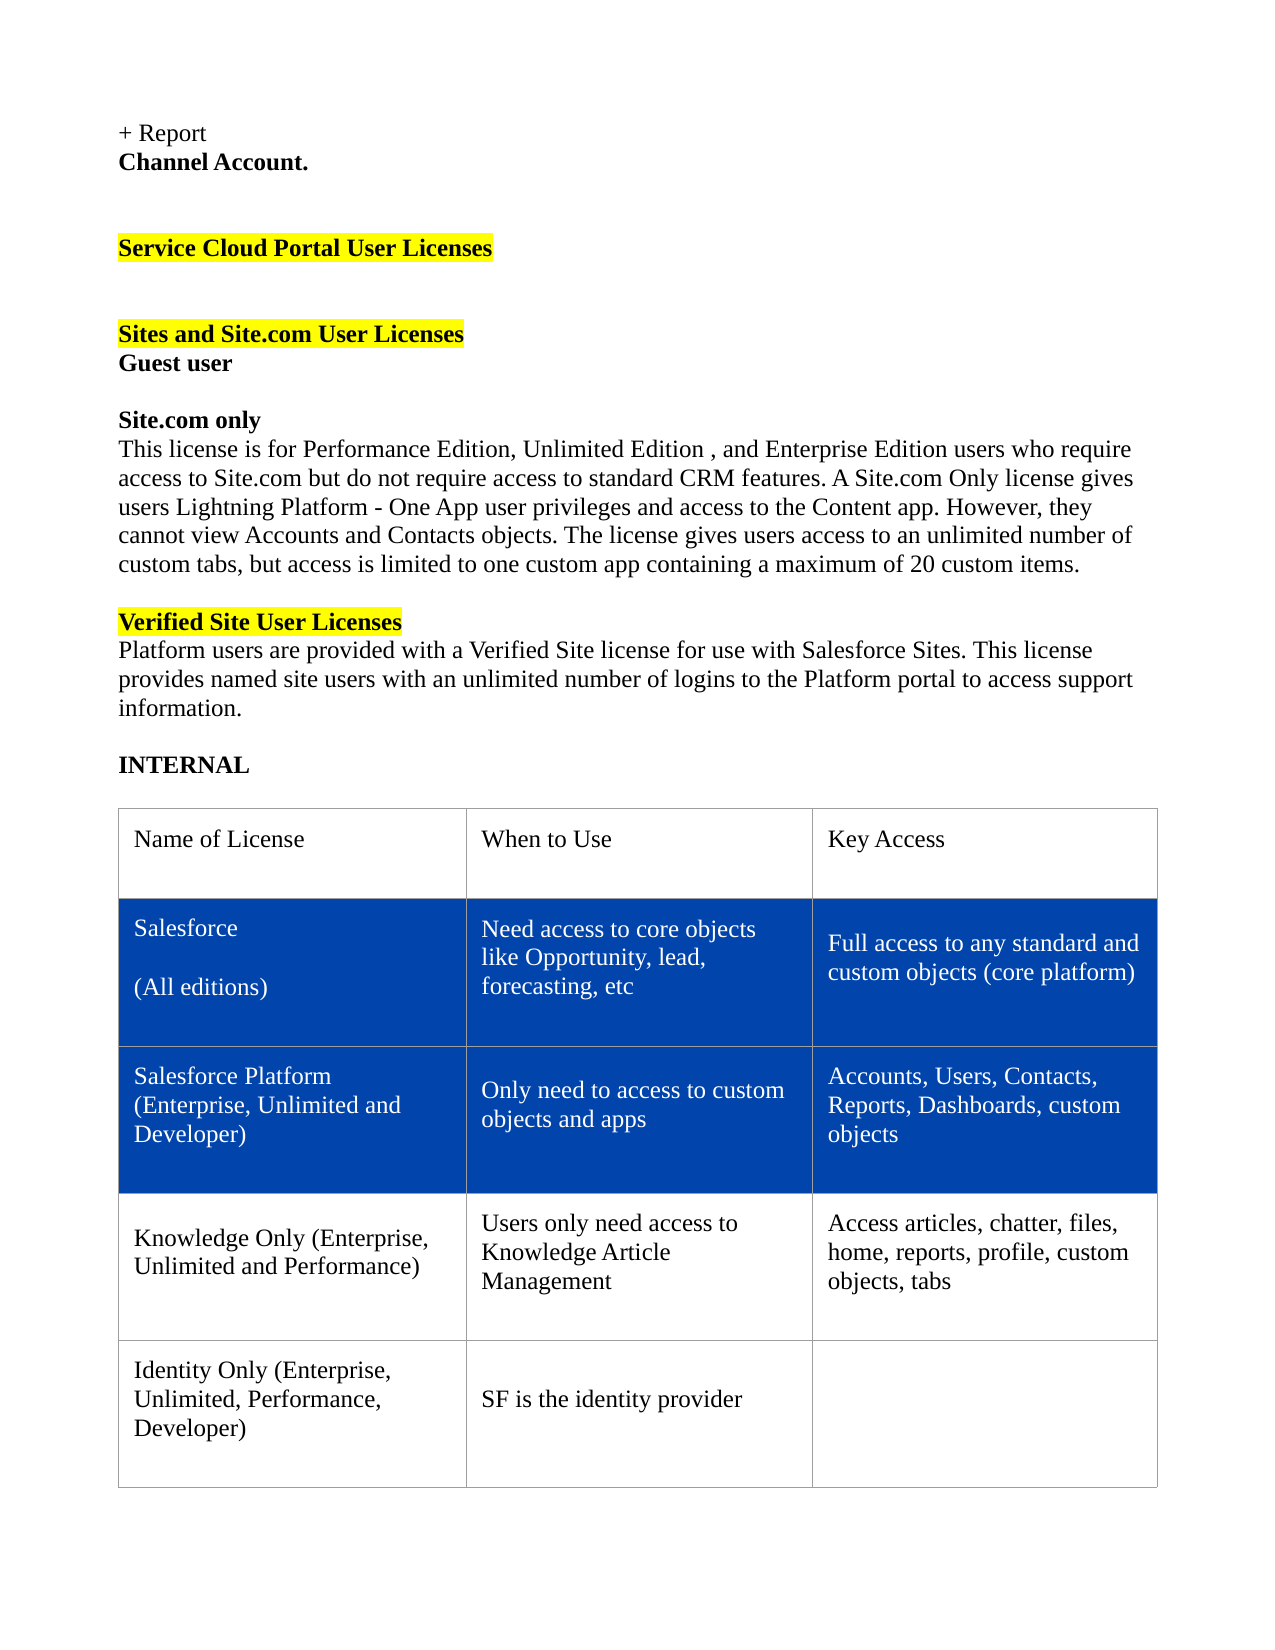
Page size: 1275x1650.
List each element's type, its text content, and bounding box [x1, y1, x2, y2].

table_header Name of License [119, 809, 466, 898]
table_cell Full access to any standard and custom objects (core platform) [813, 899, 1157, 1046]
table_header When to Use [467, 809, 812, 898]
table_header Key Access [813, 809, 1157, 898]
table_cell Knowledge Only (Enterprise, Unlimited and Performance) [119, 1194, 466, 1340]
table_cell Only need to access to custom objects and apps [467, 1047, 812, 1193]
table_cell [813, 1341, 1157, 1487]
text Sites and Site.com User Licenses [118, 319, 1157, 348]
text Verified Site User Licenses [118, 607, 1157, 636]
table_cell Salesforce Platform (Enterprise, Unlimited and Developer) [119, 1047, 466, 1193]
table_cell Users only need access to Knowledge Article Management [467, 1194, 812, 1340]
table_cell Access articles, chatter, files, home, reports, profile, custom objects, tabs [813, 1194, 1157, 1340]
text INTERNAL [118, 751, 1157, 779]
table_cell Need access to core objects like Opportunity, lead, forecasting, etc [467, 899, 812, 1046]
text Guest user Site.com only This license is for Performance Edition, Unlimited Edition , and Enterprise Edition users who require access to Site.com but do not require access to standard CRM features. A Site.com Only license gives users Lightning Platform - One App user privileges and access to the Content app. However, they cannot view Accounts and Contacts objects. The license gives users access to an unlimited number of custom tabs, but access is limited to one custom app containing a maximum of 20 custom items. [118, 348, 1157, 578]
table_cell Accounts, Users, Contacts, Reports, Dashboards, custom objects [813, 1047, 1157, 1193]
table_cell SF is the identity provider [467, 1341, 812, 1487]
table_cell Identity Only (Enterprise, Unlimited, Performance, Developer) [119, 1341, 466, 1487]
text + Report Сhannel Account. [118, 118, 1157, 204]
table_cell Salesforce (All editions) [119, 899, 466, 1046]
text Service Cloud Portal User Licenses [118, 233, 1157, 262]
text Platform users are provided with a Verified Site license for use with Salesforce Sites. This license provides named site users with an unlimited number of logins to the Platform portal to access support information. [118, 636, 1157, 722]
